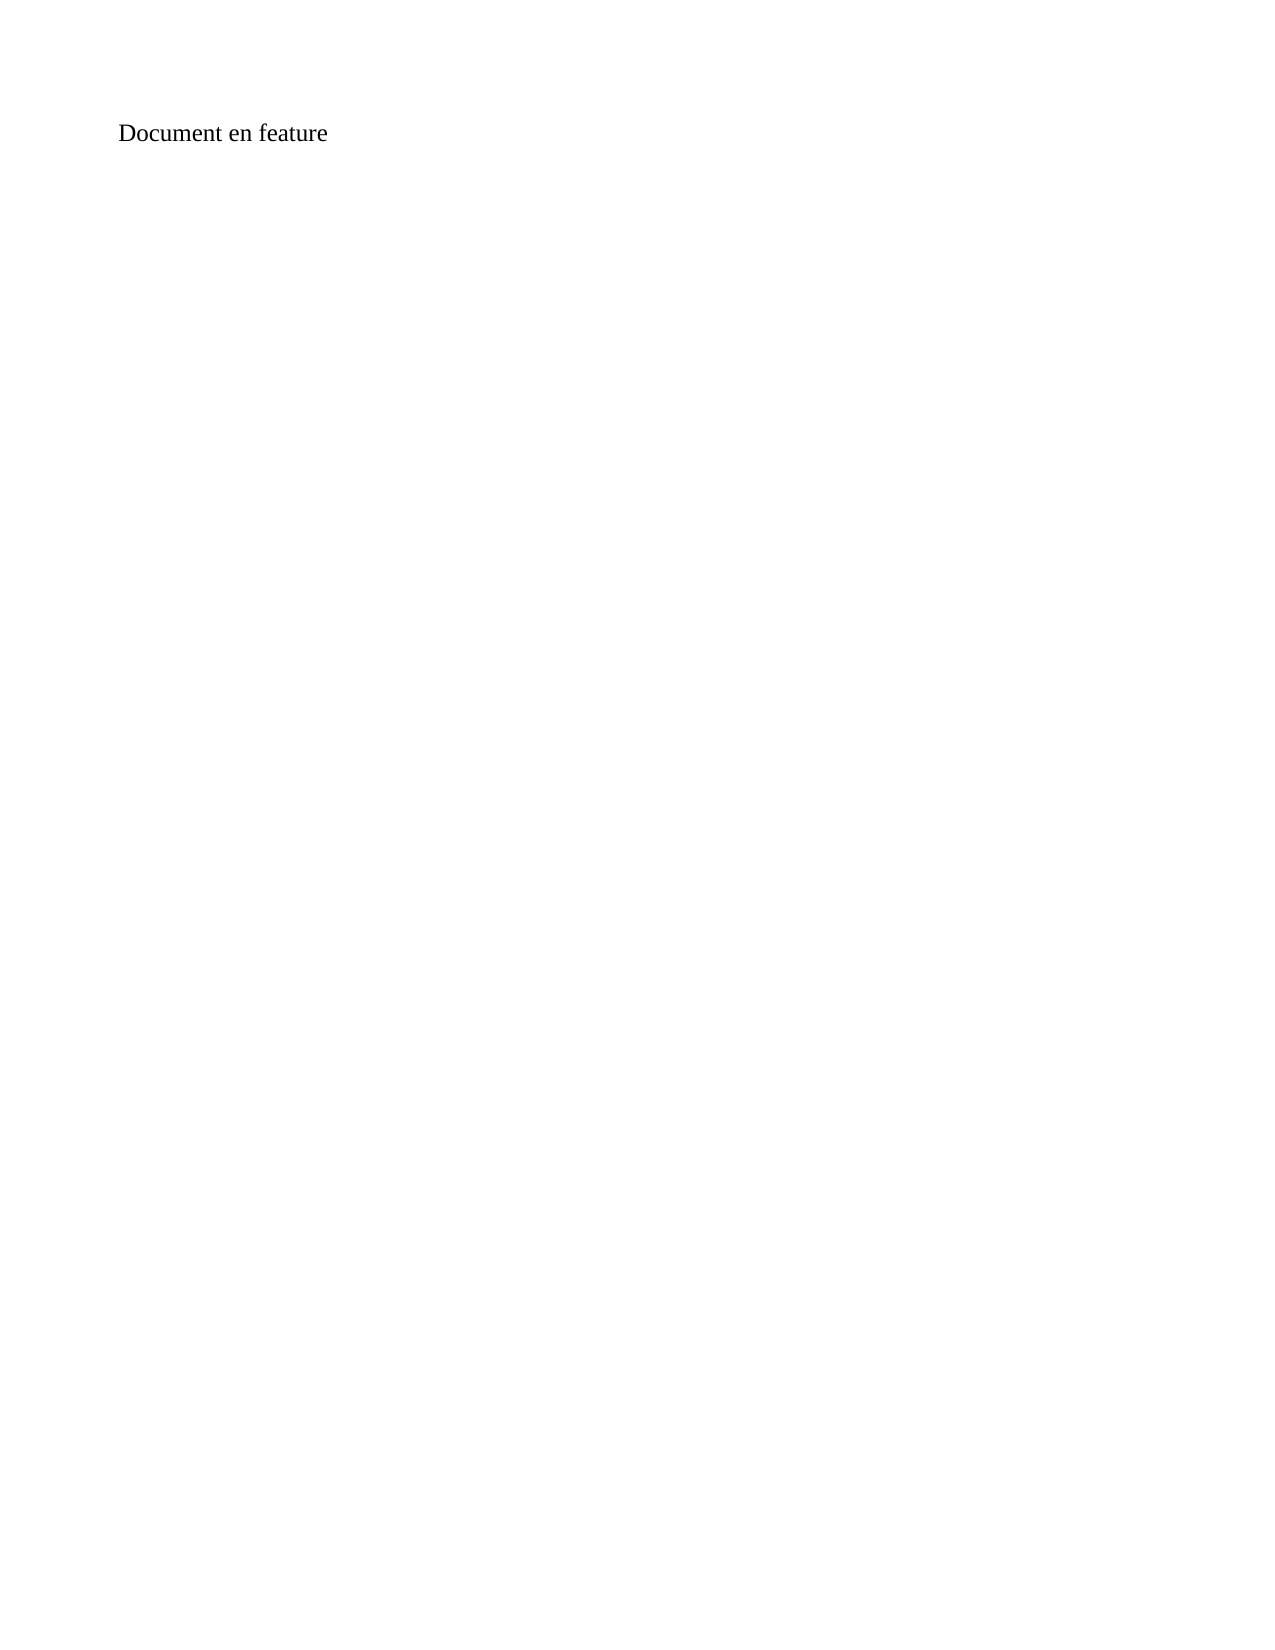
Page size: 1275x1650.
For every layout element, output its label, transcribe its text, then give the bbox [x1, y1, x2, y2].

text Document en feature [118, 118, 1157, 147]
